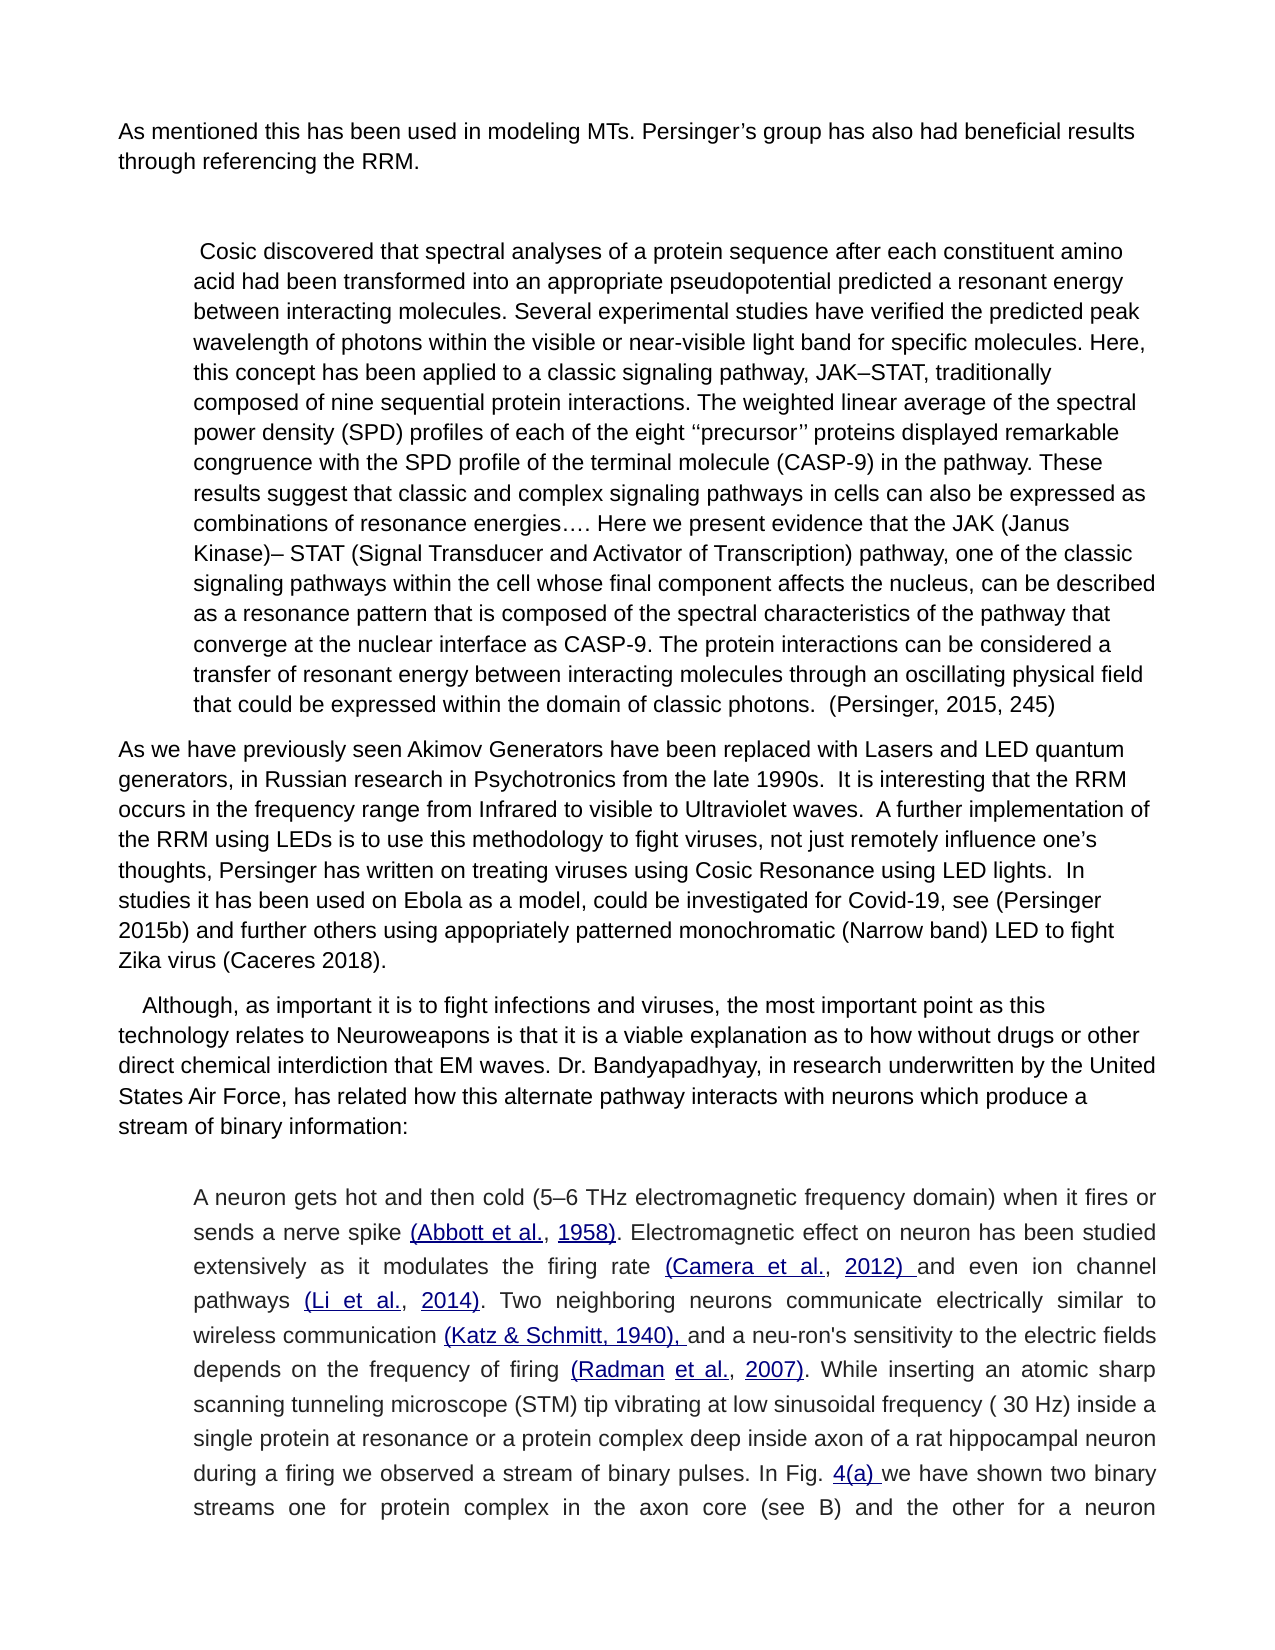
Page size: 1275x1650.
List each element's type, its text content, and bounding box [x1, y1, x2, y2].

text Cosic discovered that spectral analyses of a protein sequence after each constituent amino acid had been transformed into an appropriate pseudopotential predicted a resonant energy between interacting molecules. Several experimental studies have verified the predicted peak wavelength of photons within the visible or near-visible light band for specific molecules. Here, this concept has been applied to a classic signaling pathway, JAK–STAT, traditionally composed of nine sequential protein interactions. The weighted linear average of the spectral power density (SPD) profiles of each of the eight ‘‘precursor’’ proteins displayed remarkable congruence with the SPD profile of the terminal molecule (CASP-9) in the pathway. These results suggest that classic and complex signaling pathways in cells can also be expressed as combinations of resonance energies…. Here we present evidence that the JAK (Janus Kinase)– STAT (Signal Transducer and Activator of Transcription) pathway, one of the classic signaling pathways within the cell whose final component affects the nucleus, can be described as a resonance pattern that is composed of the spectral characteristics of the pathway that converge at the nuclear interface as CASP-9. The protein interactions can be considered a transfer of resonant energy between interacting molecules through an oscillating physical field that could be expressed within the domain of classic photons. (Persinger, 2015, 245) [193, 238, 1157, 717]
text As we have previously seen Akimov Generators have been replaced with Lasers and LED quantum generators, in Russian research in Psychotronics from the late 1990s. It is interesting that the RRM occurs in the frequency range from Infrared to visible to Ultraviolet waves. A further implementation of the RRM using LEDs is to use this methodology to fight viruses, not just remotely influence one’s thoughts, Persinger has written on treating viruses using Cosic Resonance using LED lights. In studies it has been used on Ebola as a model, could be investigated for Covid-19, see (Persinger 2015b) and further others using appopriately patterned monochromatic (Narrow band) LED to fight Zika virus (Caceres 2018). [118, 736, 1157, 974]
text A neuron gets hot and then cold (5–6 THz electromagnetic frequency domain) when it fires or sends a nerve spike (Abbott et al., 1958). Electromagnetic effect on neuron has been studied extensively as it modulates the firing rate (Camera et al., 2012) and even ion channel pathways (Li et al., 2014). Two neighboring neurons communicate electrically similar to wireless communication (Katz & Schmitt, 1940), and a neu-ron's sensitivity to the electric fields depends on the frequency of firing (Radman et al., 2007). While inserting an atomic sharp scanning tunneling microscope (STM) tip vibrating at low sinusoidal frequency ( 30 Hz) inside a single protein at resonance or a protein complex deep inside axon of a rat hippocampal neuron during a firing we observed a stream of binary pulses. In Fig. 4(a) we have shown two binary streams one for protein complex in the axon core (see B) and the other for a neuron [193, 1184, 1157, 1521]
text Although, as important it is to fight infections and viruses, the most important point as this technology relates to Neuroweapons is that it is a viable explanation as to how without drugs or other direct chemical interdiction that EM waves. Dr. Bandyapadhyay, in research underwritten by the United States Air Force, has related how this alternate pathway interacts with neurons which produce a stream of binary information: [118, 992, 1157, 1139]
text As mentioned this has been used in modeling MTs. Persinger’s group has also had beneficial results through referencing the RRM. [118, 118, 1157, 175]
